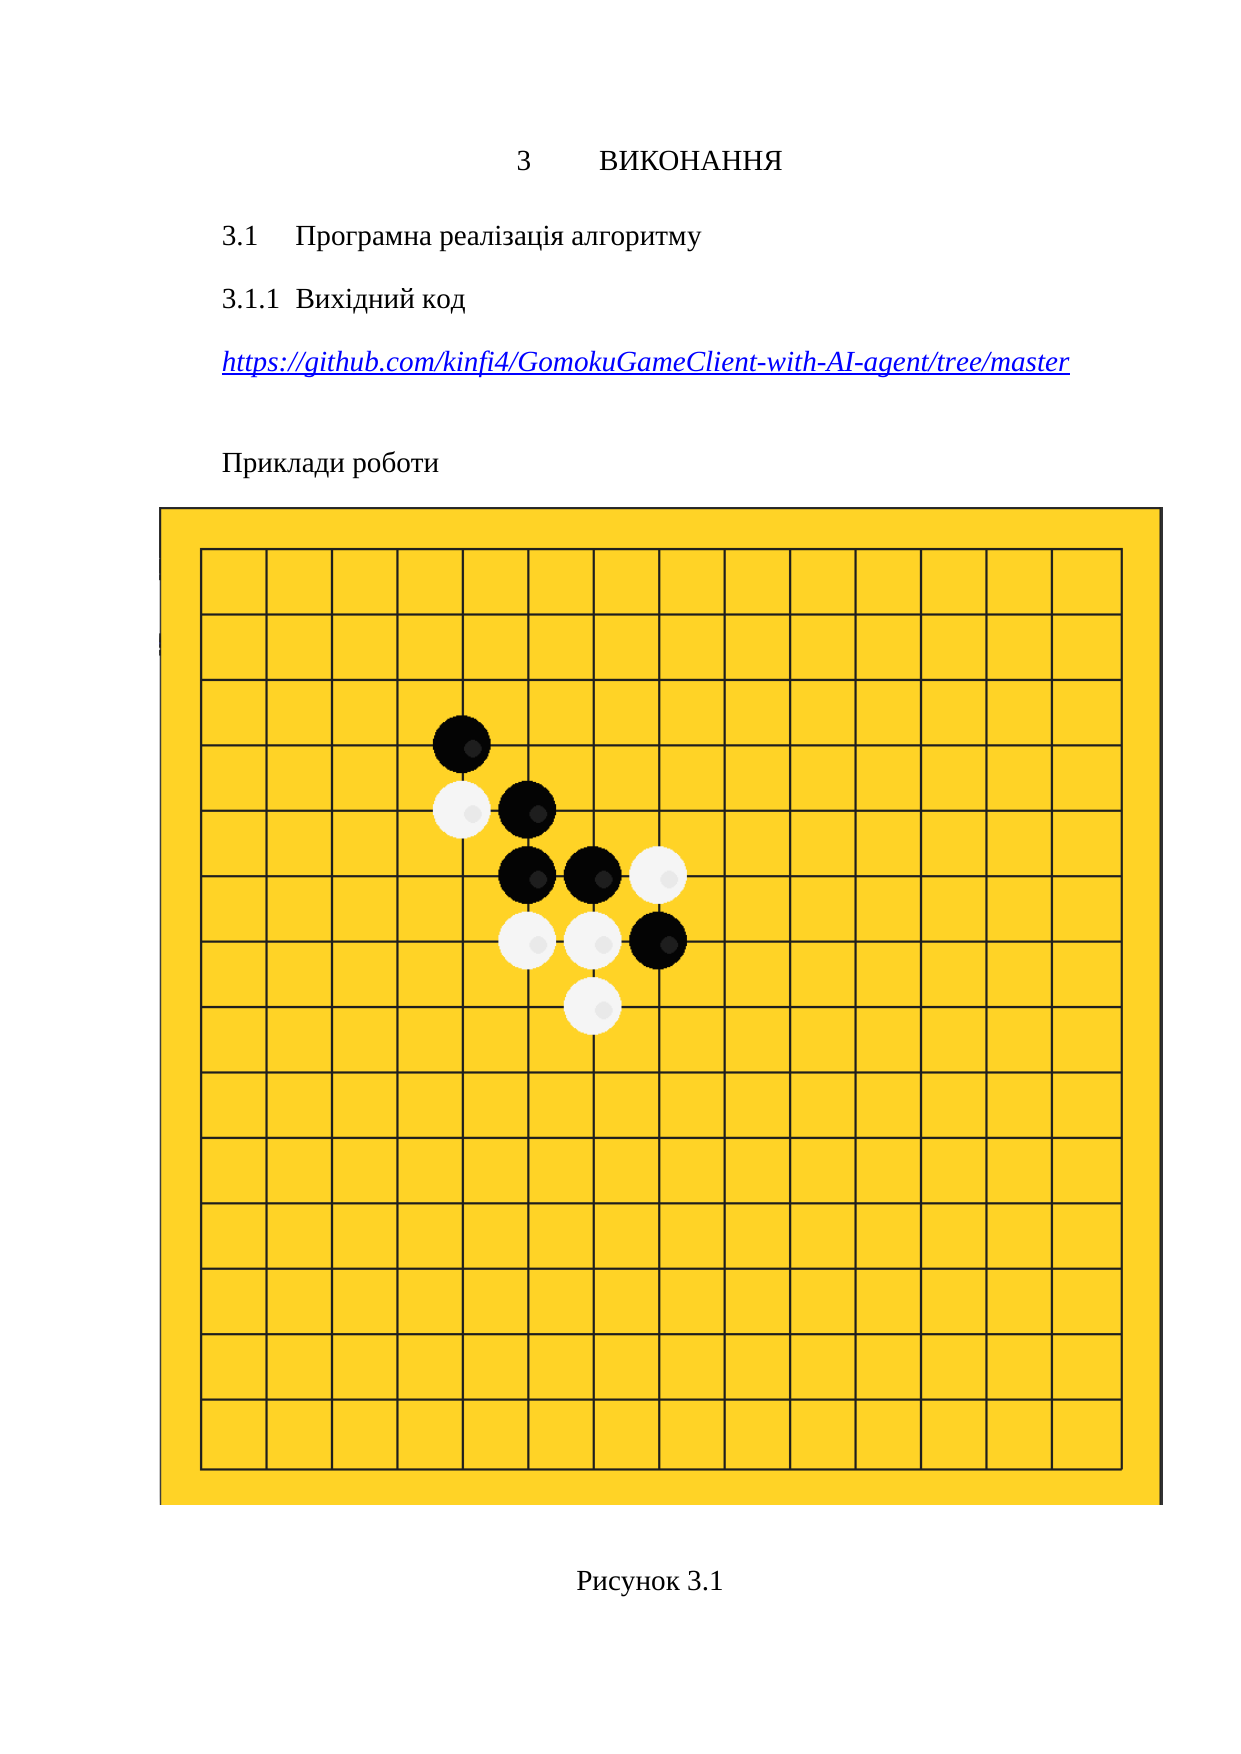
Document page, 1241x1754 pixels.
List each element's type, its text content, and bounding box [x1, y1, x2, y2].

subtitle Вихідний код [148, 281, 1152, 315]
subtitle Програмна реалізація алгоритму [148, 218, 1152, 252]
text https://github.com/kinfi4/GomokuGameClient-with-AI-agent/tree/master [148, 344, 1152, 378]
text Рисунок 3.1 [148, 520, 1152, 1597]
text Приклади роботи [148, 445, 1152, 478]
subtitle Виконання [148, 143, 1152, 177]
picture [159, 507, 1163, 1505]
